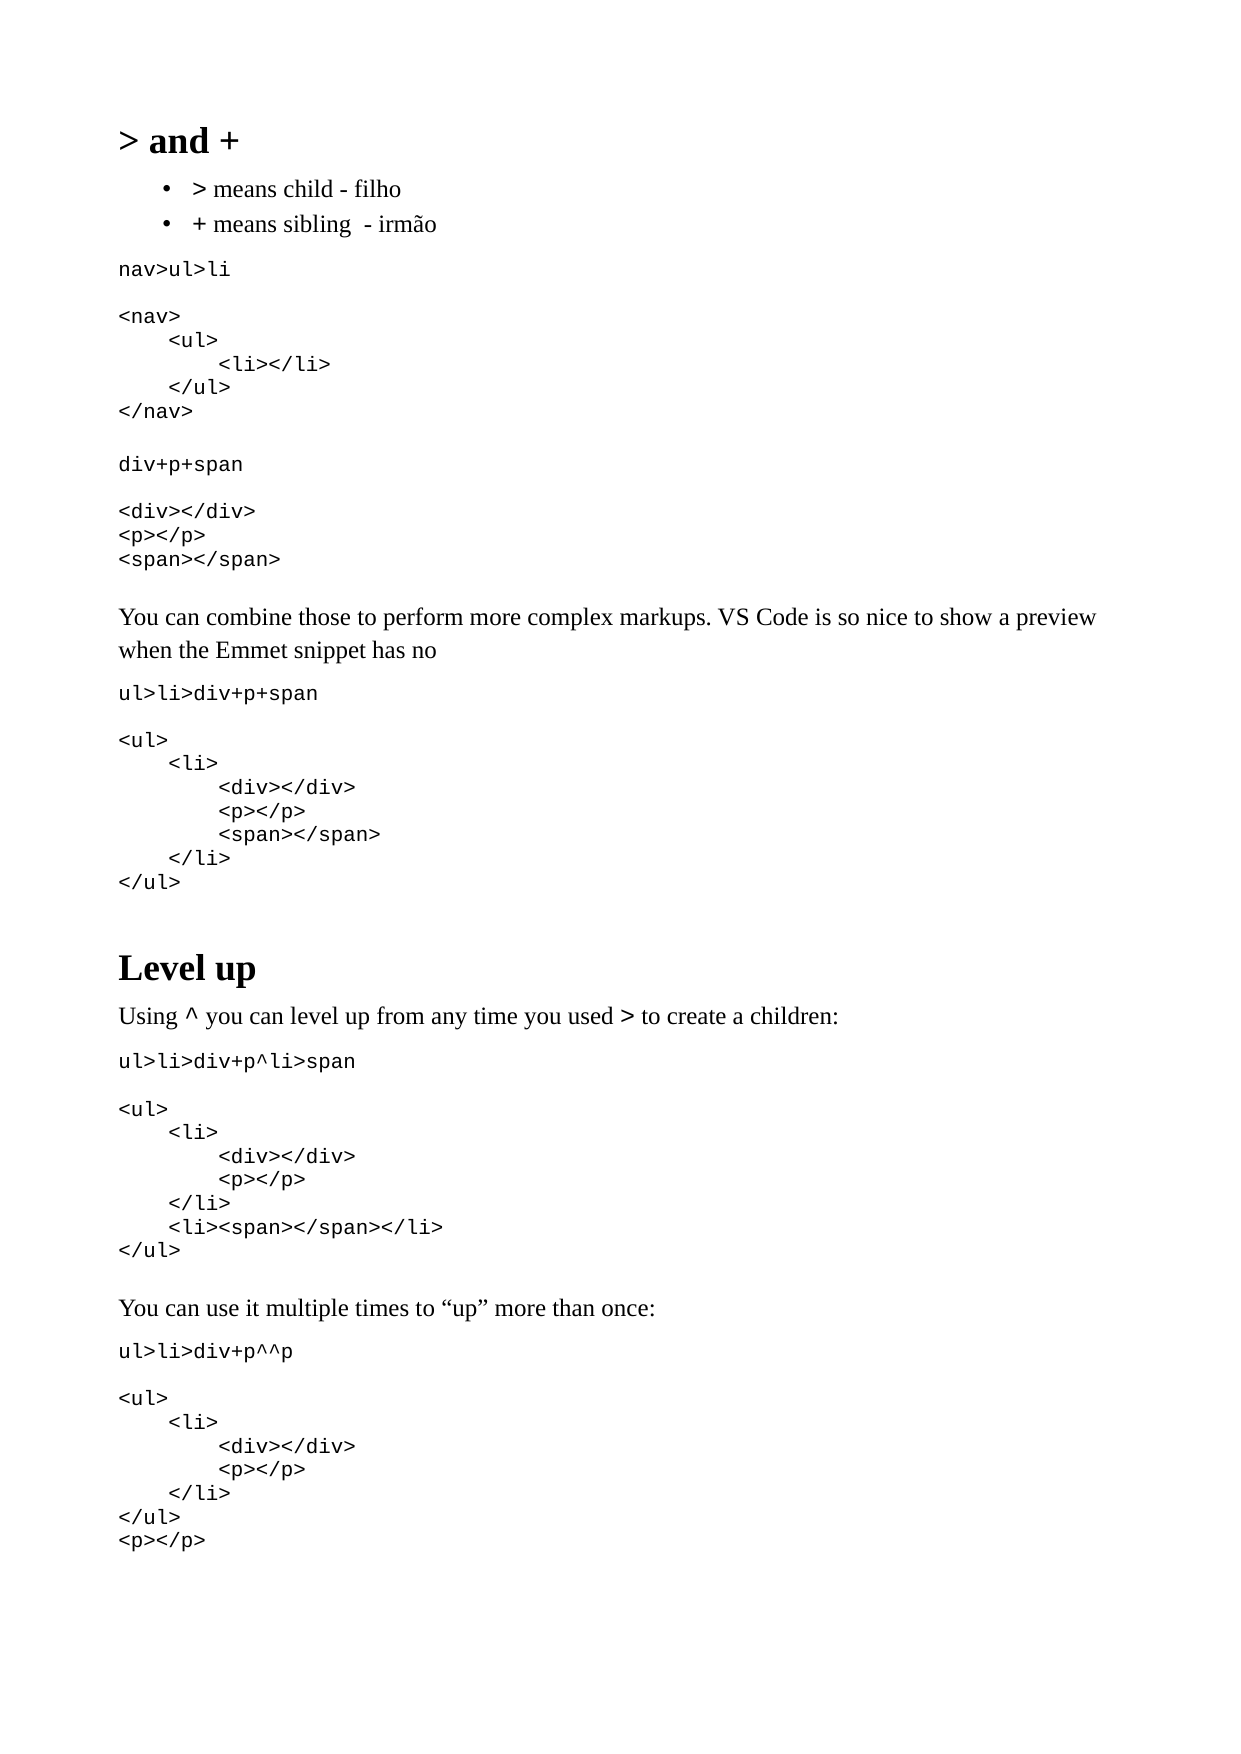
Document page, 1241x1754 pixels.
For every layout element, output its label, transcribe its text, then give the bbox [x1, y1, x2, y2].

text <p></p> [118, 525, 1122, 549]
text <p></p> [118, 1459, 1122, 1483]
text </ul> [118, 872, 1122, 895]
text <p></p> [118, 1169, 1122, 1193]
text <div></div> [118, 1436, 1122, 1459]
text ul>li>div+p^^p [118, 1341, 1122, 1365]
text nav>ul>li [118, 259, 1122, 283]
text <ul> [118, 1098, 1122, 1122]
text <nav> [118, 306, 1122, 330]
text </li> [118, 1483, 1122, 1507]
text <span></span> [118, 549, 1122, 572]
text ul>li>div+p^li>span [118, 1051, 1122, 1075]
text Using ^ you can level up from any time you used > to create a children: [118, 1001, 1122, 1032]
text </ul> [118, 1507, 1122, 1530]
list + means sibling - irmão [162, 209, 1122, 240]
text You can combine those to perform more complex markups. VS Code is so nice to show a preview when the Emmet snippet has no [118, 602, 1122, 664]
subtitle > and + [118, 118, 1122, 161]
text <li> [118, 753, 1122, 777]
text <div></div> [118, 501, 1122, 525]
text <li><span></span></li> [118, 1217, 1122, 1240]
text <div></div> [118, 777, 1122, 801]
text <span></span> [118, 824, 1122, 848]
text </li> [118, 1193, 1122, 1217]
text <ul> [118, 330, 1122, 354]
text </nav> [118, 401, 1122, 425]
text ul>li>div+p+span [118, 682, 1122, 706]
text <li></li> [118, 354, 1122, 377]
list > means child - filho [162, 174, 1122, 204]
text <p></p> [118, 801, 1122, 824]
text <ul> [118, 1388, 1122, 1412]
text </ul> [118, 1240, 1122, 1264]
text div+p+span [118, 454, 1122, 478]
text <li> [118, 1122, 1122, 1146]
subtitle Level up [118, 946, 1122, 989]
text <p></p> [118, 1530, 1122, 1554]
text <li> [118, 1412, 1122, 1436]
text <ul> [118, 730, 1122, 753]
text </ul> [118, 377, 1122, 401]
text </li> [118, 848, 1122, 872]
text You can use it multiple times to “up” more than once: [118, 1293, 1122, 1322]
text <div></div> [118, 1146, 1122, 1169]
